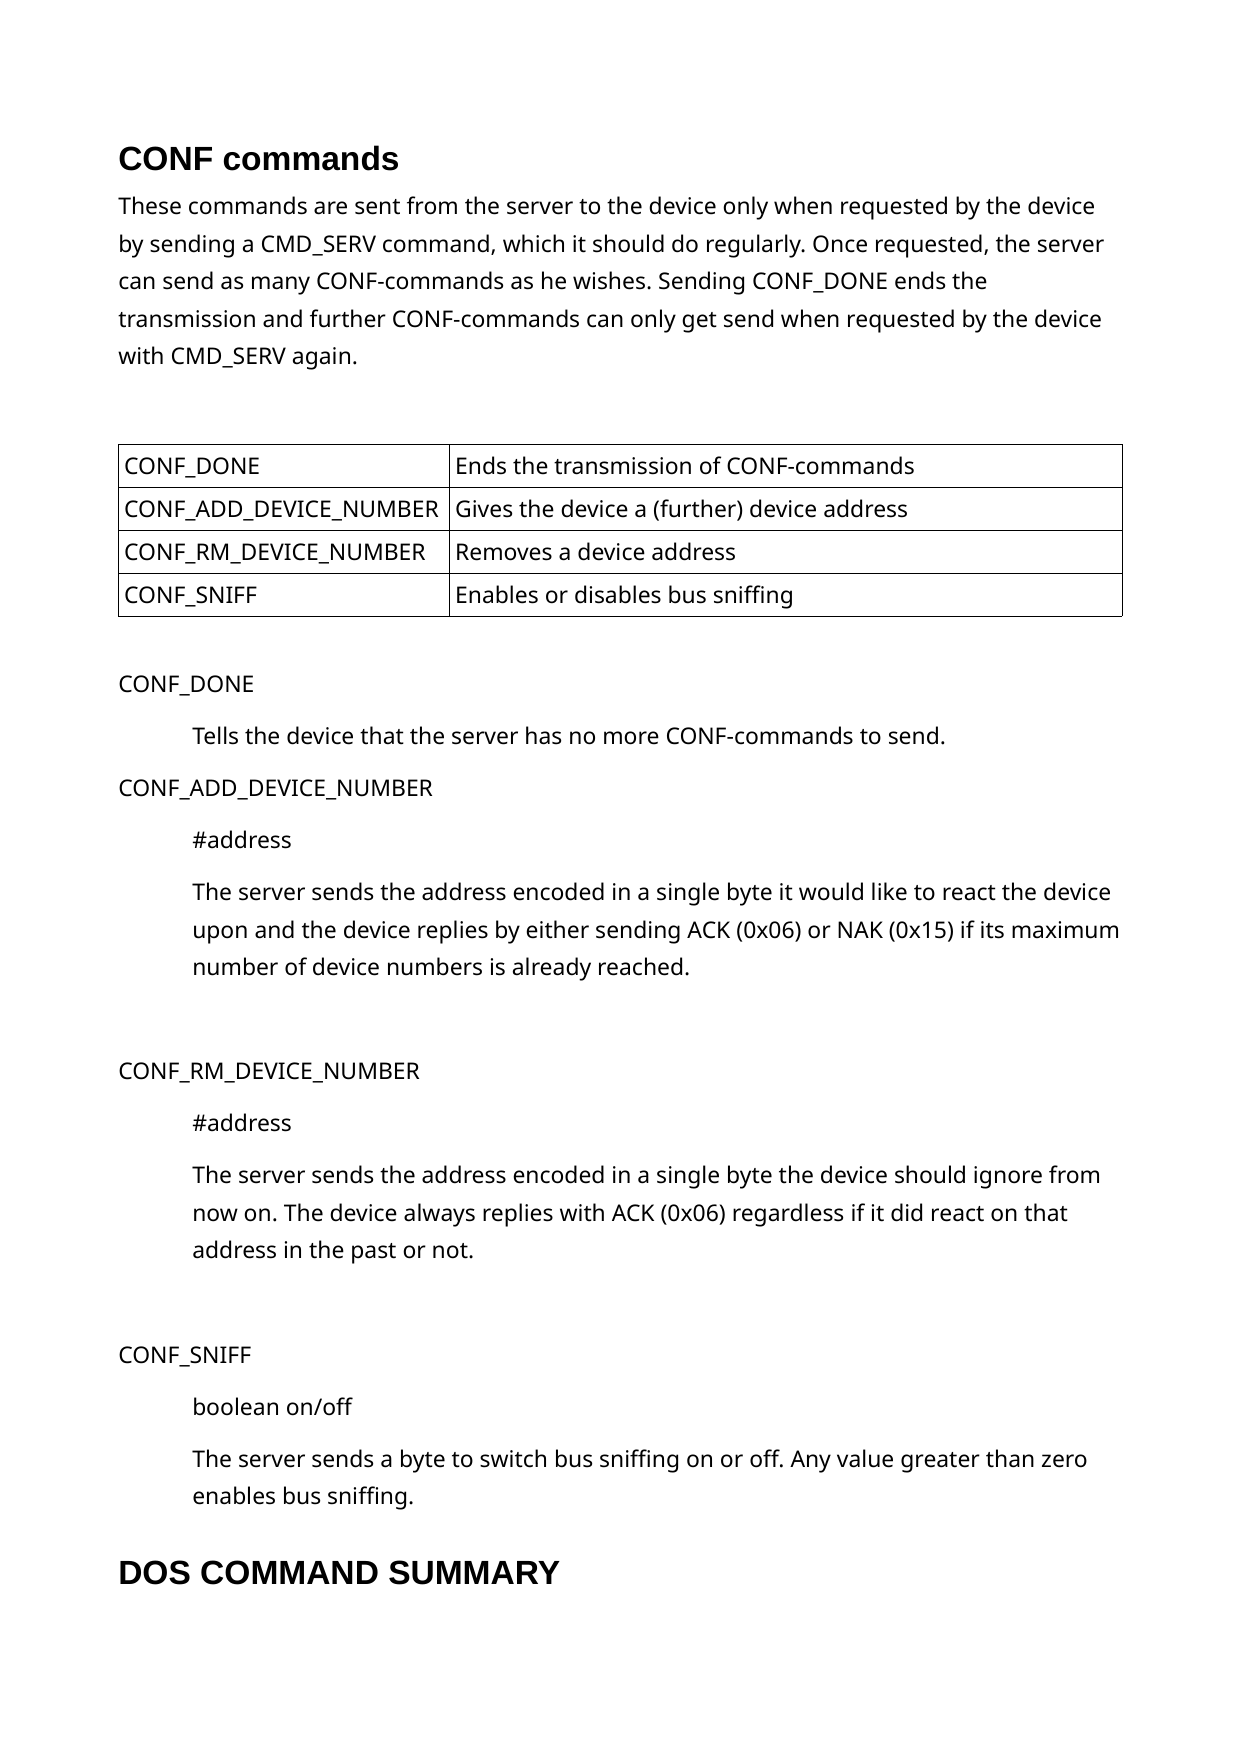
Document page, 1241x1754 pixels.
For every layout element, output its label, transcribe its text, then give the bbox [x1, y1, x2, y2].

subtitle CONF commands [118, 139, 1122, 178]
text #address [192, 824, 1122, 855]
subtitle DOS COMMAND SUMMARY [118, 1553, 1122, 1592]
table_cell Gives the device a (further) device address [450, 488, 1122, 530]
text CONF_ADD_DEVICE_NUMBER [118, 772, 1122, 803]
text CONF_DONE [118, 668, 1122, 699]
text CONF_SNIFF [118, 1338, 1122, 1370]
text These commands are sent from the server to the device only when requested by the device by sending a CMD_SERV command, which it should do regularly. Once requested, the server can send as many CONF-commands as he wishes. Sending CONF_DONE ends the transmission and further CONF-commands can only get send when requested by the device with CMD_SERV again. [118, 190, 1122, 371]
text boolean on/off [192, 1391, 1122, 1422]
table_cell CONF_SNIFF [119, 574, 449, 616]
table_header Ends the transmission of CONF-commands [450, 445, 1122, 487]
text CONF_RM_DEVICE_NUMBER [118, 1055, 1122, 1086]
table_header CONF_DONE [119, 445, 449, 487]
text #address [192, 1107, 1122, 1138]
table_cell CONF_RM_DEVICE_NUMBER [119, 531, 449, 573]
table_cell Enables or disables bus sniffing [450, 574, 1122, 616]
table_cell CONF_ADD_DEVICE_NUMBER [119, 488, 449, 530]
text The server sends a byte to switch bus sniffing on or off. Any value greater than zero enables bus sniffing. [192, 1443, 1122, 1511]
text The server sends the address encoded in a single byte the device should ignore from now on. The device always replies with ACK (0x06) regardless if it did react on that address in the past or not. [192, 1159, 1122, 1266]
text Tells the device that the server has no more CONF-commands to send. [192, 720, 1122, 751]
text The server sends the address encoded in a single byte it would like to react the device upon and the device replies by either sending ACK (0x06) or NAK (0x15) if its maximum number of device numbers is already reached. [192, 876, 1122, 982]
table_cell Removes a device address [450, 531, 1122, 573]
